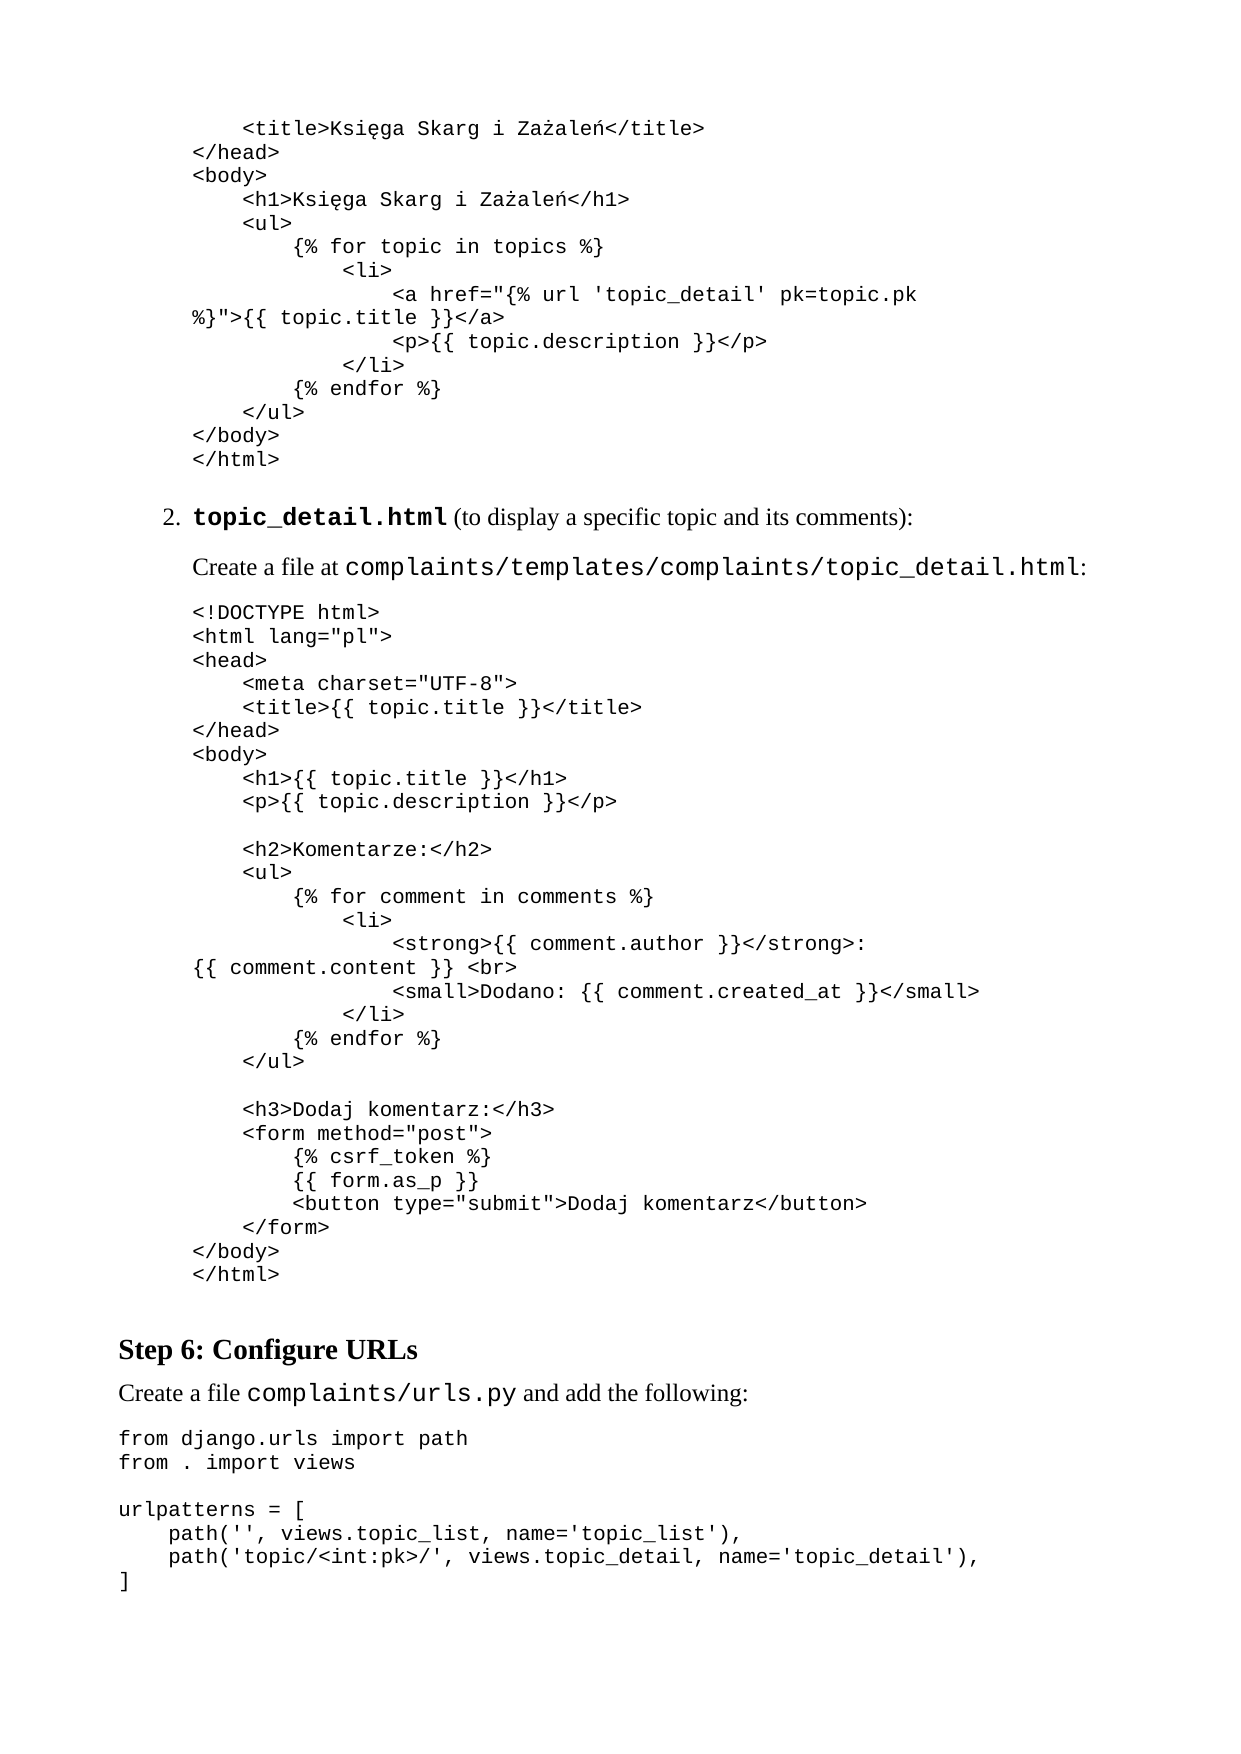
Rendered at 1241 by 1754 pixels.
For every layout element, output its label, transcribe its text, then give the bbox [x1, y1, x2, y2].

text Create a file complaints/urls.py and add the following: [118, 1378, 1122, 1409]
list </html> [162, 449, 1122, 473]
list </body> [162, 426, 1122, 449]
list <meta charset="UTF-8"> [162, 673, 1122, 697]
list <button type="submit">Dodaj komentarz</button> [162, 1193, 1122, 1217]
list </head> [162, 721, 1122, 744]
text from django.urls import path [118, 1428, 1122, 1452]
list {% for comment in comments %} [162, 886, 1122, 910]
list {{ form.as_p }} [162, 1170, 1122, 1193]
list {% csrf_token %} [162, 1146, 1122, 1170]
list </ul> [162, 402, 1122, 426]
text ] [118, 1570, 1122, 1594]
list <ul> [162, 862, 1122, 886]
list {% for topic in topics %} [162, 236, 1122, 260]
list </ul> [162, 1052, 1122, 1075]
list </li> [162, 354, 1122, 378]
text path('topic/<int:pk>/', views.topic_detail, name='topic_detail'), [118, 1546, 1122, 1570]
text path('', views.topic_list, name='topic_list'), [118, 1523, 1122, 1546]
list <ul> [162, 213, 1122, 236]
list </html> [162, 1264, 1122, 1288]
list </li> [162, 1004, 1122, 1028]
list <h1>{{ topic.title }}</h1> [162, 768, 1122, 791]
list {% endfor %} [162, 1028, 1122, 1052]
list <h2>Komentarze:</h2> [162, 839, 1122, 862]
list topic_detail.html (to display a specific topic and its comments): [162, 502, 1122, 533]
text from . import views [118, 1452, 1122, 1475]
list <h1>Księga Skarg i Zażaleń</h1> [162, 189, 1122, 213]
list <title>{{ topic.title }}</title> [162, 697, 1122, 721]
list <small>Dodano: {{ comment.created_at }}</small> [162, 981, 1122, 1004]
list <h3>Dodaj komentarz:</h3> [162, 1099, 1122, 1122]
list <li> [162, 910, 1122, 933]
list <!DOCTYPE html> [162, 602, 1122, 626]
list <p>{{ topic.description }}</p> [162, 331, 1122, 354]
list <a href="{% url 'topic_detail' pk=topic.pk %}">{{ topic.title }}</a> [162, 284, 1122, 331]
list </form> [162, 1217, 1122, 1241]
list </body> [162, 1241, 1122, 1264]
list </head> [162, 142, 1122, 165]
list Create a file at complaints/templates/complaints/topic_detail.html: [162, 552, 1122, 583]
subtitle Step 6: Configure URLs [118, 1332, 1122, 1366]
list <html lang="pl"> [162, 626, 1122, 649]
list <form method="post"> [162, 1122, 1122, 1146]
list <strong>{{ comment.author }}</strong>: {{ comment.content }} <br> [162, 933, 1122, 981]
text urlpatterns = [ [118, 1499, 1122, 1523]
list <p>{{ topic.description }}</p> [162, 791, 1122, 815]
list <title>Księga Skarg i Zażaleń</title> [162, 118, 1122, 142]
list <body> [162, 744, 1122, 768]
list {% endfor %} [162, 378, 1122, 402]
list <body> [162, 165, 1122, 189]
list <li> [162, 260, 1122, 284]
list <head> [162, 649, 1122, 673]
